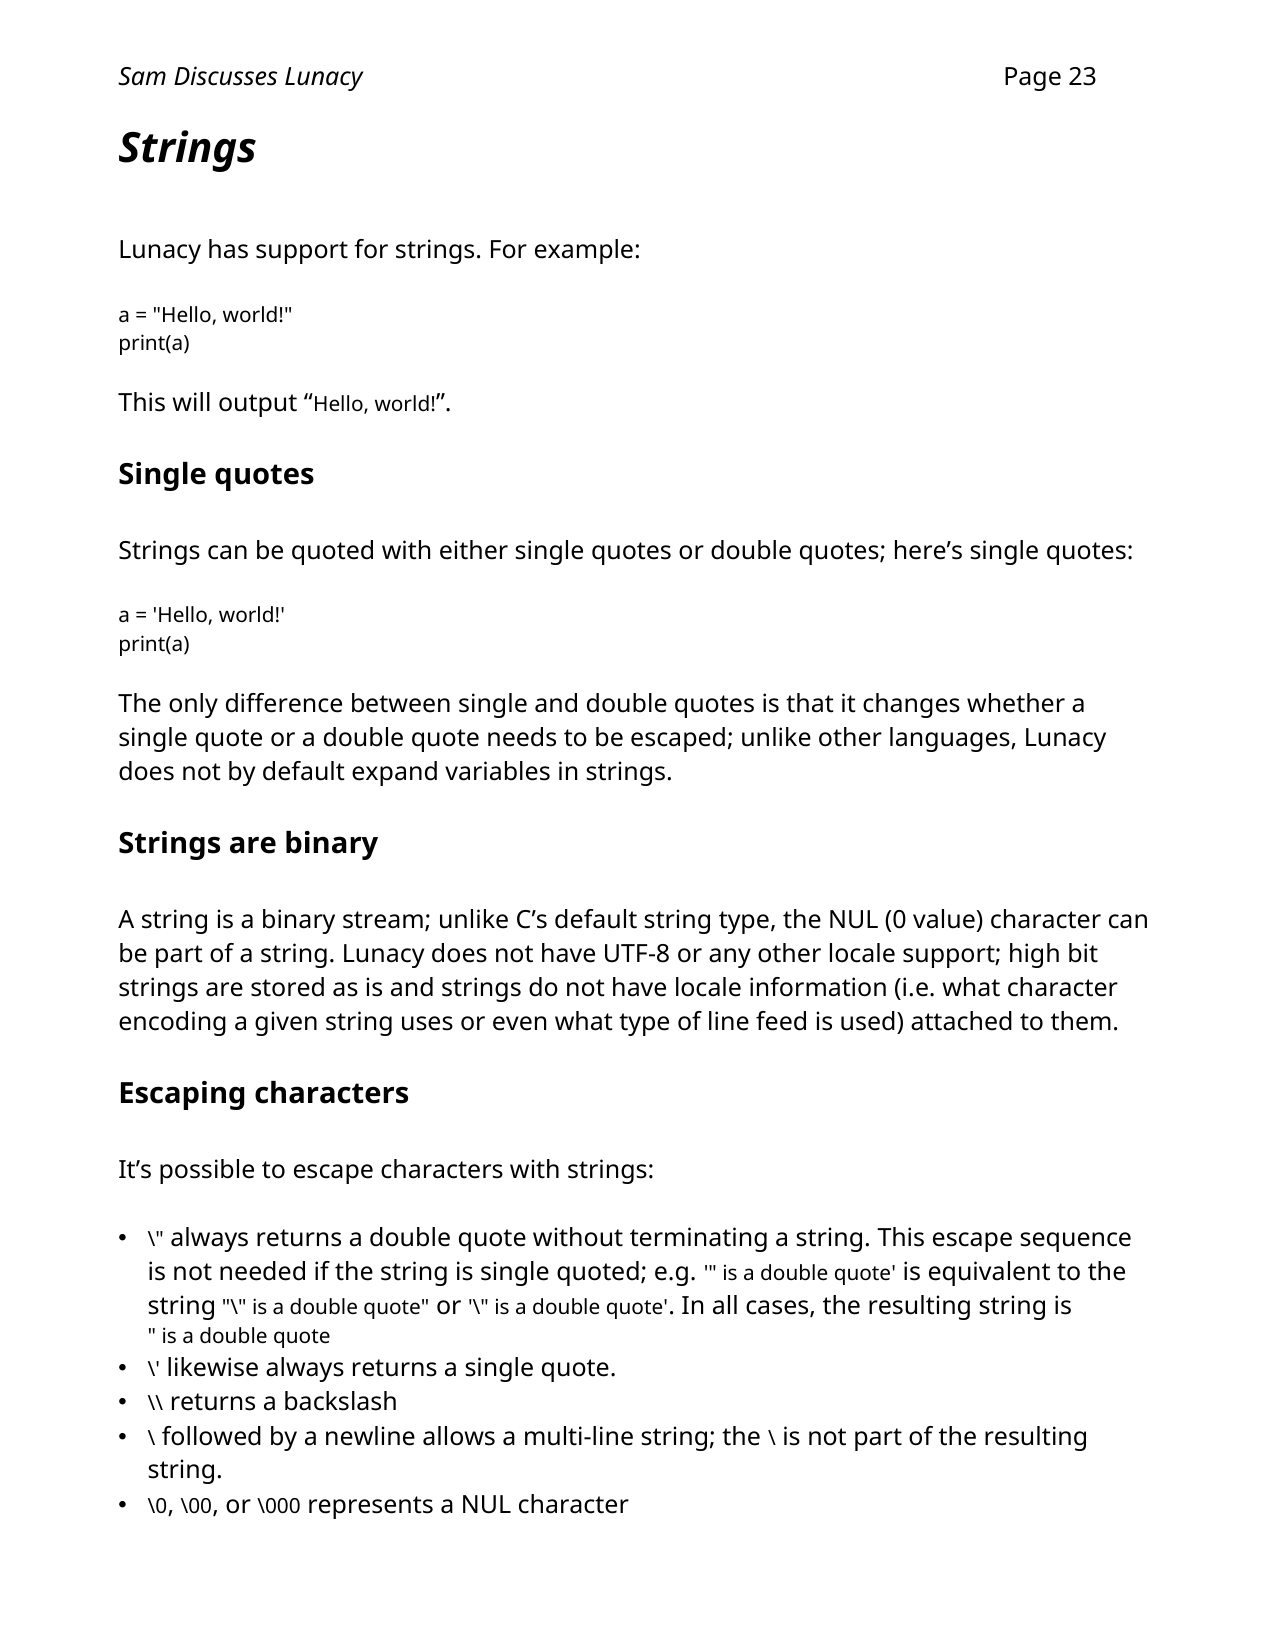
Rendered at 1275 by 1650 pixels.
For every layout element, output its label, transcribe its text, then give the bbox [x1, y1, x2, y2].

text Strings [118, 118, 1157, 175]
text Single quotes [118, 453, 1157, 493]
text a = "Hello, world!" [118, 300, 1157, 328]
text This will output “Hello, world!”. [118, 385, 1157, 419]
list \' likewise always returns a single quote. [118, 1350, 1157, 1384]
text Strings are binary [118, 822, 1157, 862]
list \0, \00, or \000 represents a NUL character [118, 1486, 1157, 1520]
list \ followed by a newline allows a multi-line string; the \ is not part of the resulting string. [118, 1418, 1157, 1486]
text It’s possible to escape characters with strings: [118, 1151, 1157, 1185]
text A string is a binary stream; unlike C’s default string type, the NUL (0 value) character can be part of a string. Lunacy does not have UTF-8 or any other locale support; high bit strings are stored as is and strings do not have locale information (i.e. what character encoding a given string uses or even what type of line feed is used) attached to them. [118, 902, 1157, 1038]
text print(a) [118, 629, 1157, 657]
list \" always returns a double quote without terminating a string. This escape sequence is not needed if the string is single quoted; e.g. '" is a double quote' is equivalent to the string "\" is a double quote" or '\" is a double quote'. In all cases, the resulting string is " is a double quote [118, 1219, 1157, 1350]
text Strings can be quoted with either single quotes or double quotes; here’s single quotes: [118, 532, 1157, 567]
text a = 'Hello, world!' [118, 601, 1157, 629]
list \\ returns a backslash [118, 1384, 1157, 1418]
text Lunacy has support for strings. For example: [118, 232, 1157, 266]
text print(a) [118, 328, 1157, 357]
text The only difference between single and double quotes is that it changes whether a single quote or a double quote needs to be escaped; unlike other languages, Lunacy does not by default expand variables in strings. [118, 686, 1157, 788]
text Escaping characters [118, 1072, 1157, 1112]
